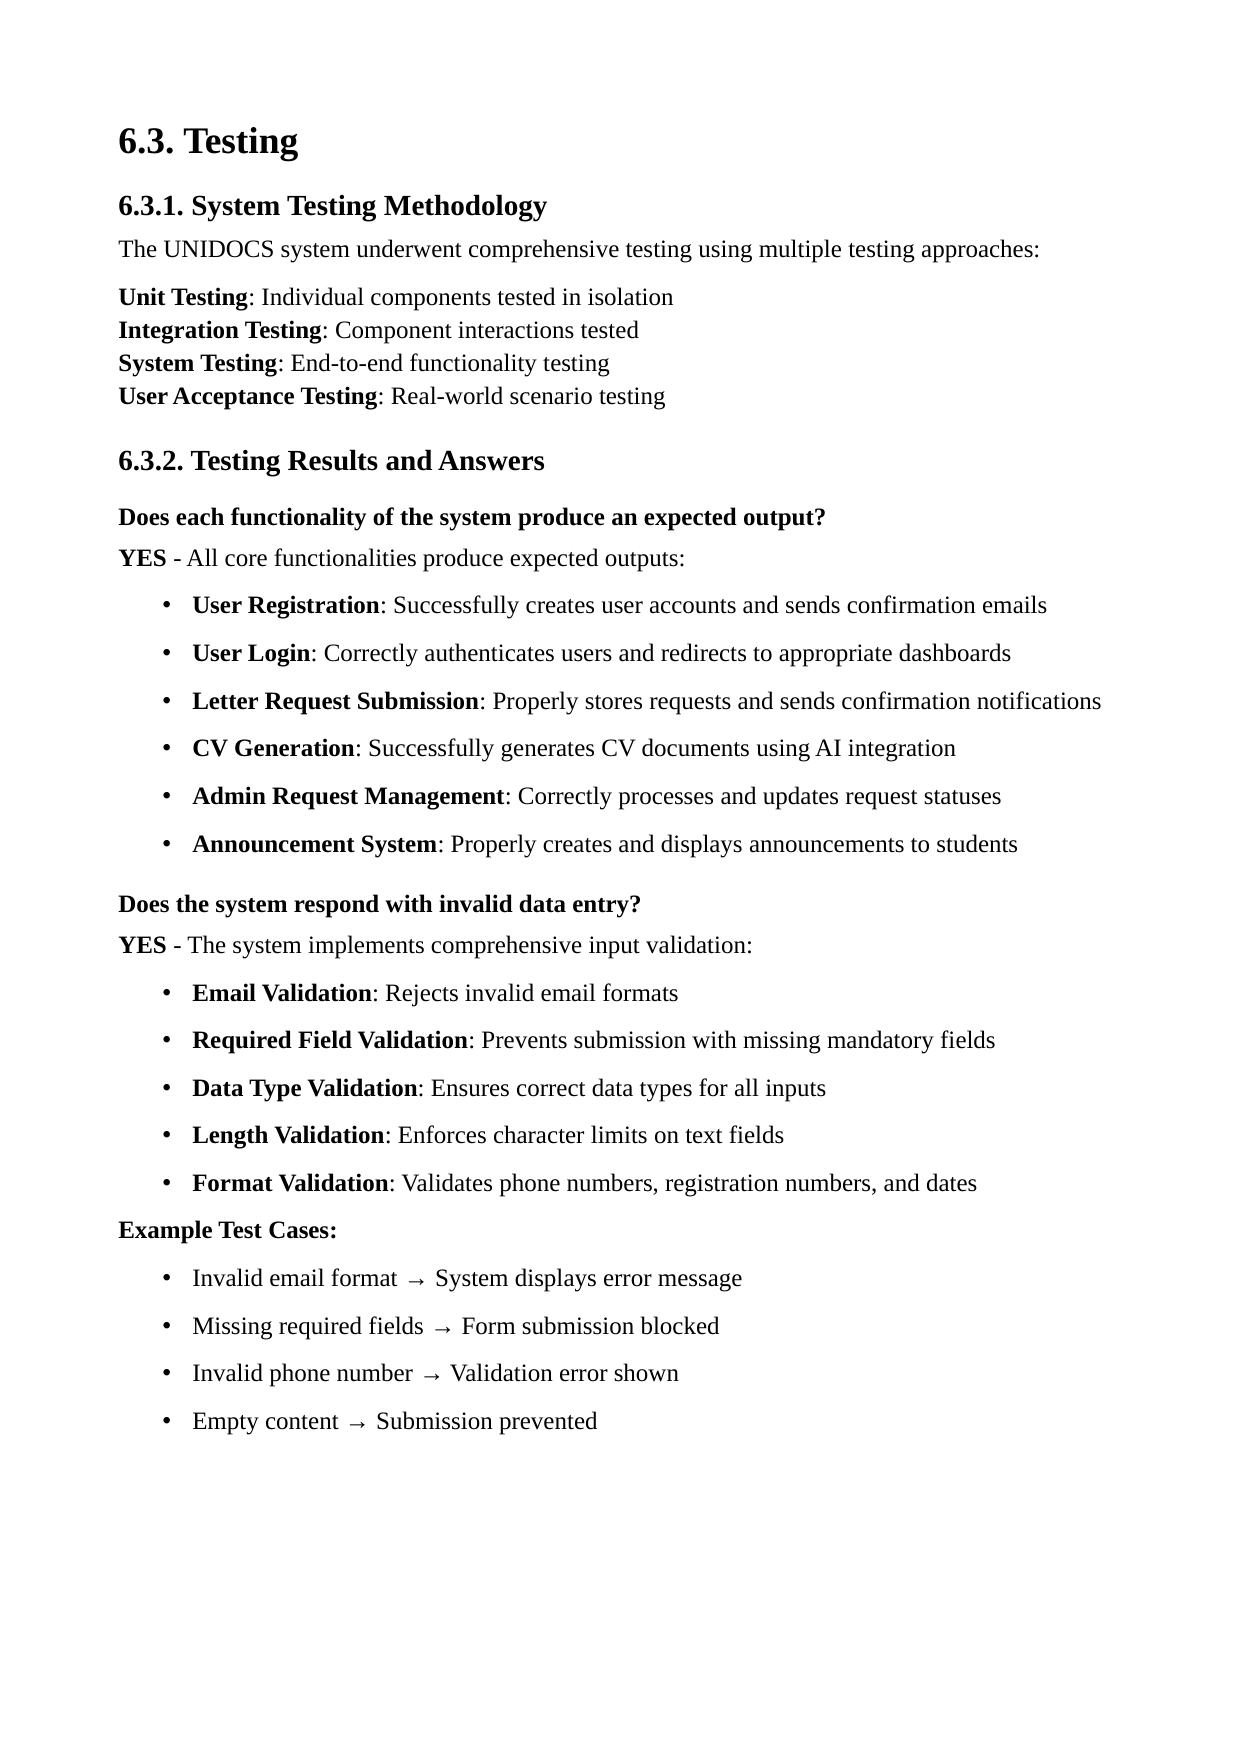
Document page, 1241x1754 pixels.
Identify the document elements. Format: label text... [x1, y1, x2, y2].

subtitle 6.3. Testing [118, 118, 1122, 161]
list Announcement System: Properly creates and displays announcements to students [162, 829, 1122, 857]
list Admin Request Management: Correctly processes and updates request statuses [162, 781, 1122, 810]
list Empty content → Submission prevented [162, 1406, 1122, 1435]
text YES - The system implements comprehensive input validation: [118, 930, 1122, 959]
subtitle 6.3.1. System Testing Methodology [118, 188, 1122, 222]
list Missing required fields → Form submission blocked [162, 1311, 1122, 1339]
list CV Generation: Successfully generates CV documents using AI integration [162, 733, 1122, 762]
list Length Validation: Enforces character limits on text fields [162, 1120, 1122, 1149]
list Invalid email format → System displays error message [162, 1263, 1122, 1292]
list Email Validation: Rejects invalid email formats [162, 978, 1122, 1006]
list Invalid phone number → Validation error shown [162, 1358, 1122, 1387]
subtitle 6.3.2. Testing Results and Answers [118, 443, 1122, 477]
list Data Type Validation: Ensures correct data types for all inputs [162, 1073, 1122, 1102]
list Required Field Validation: Prevents submission with missing mandatory fields [162, 1025, 1122, 1054]
subtitle Does each functionality of the system produce an expected output? [118, 502, 1122, 531]
text The UNIDOCS system underwent comprehensive testing using multiple testing approaches: [118, 234, 1122, 263]
list Letter Request Submission: Properly stores requests and sends confirmation notifications [162, 686, 1122, 714]
text YES - All core functionalities produce expected outputs: [118, 543, 1122, 572]
subtitle Does the system respond with invalid data entry? [118, 889, 1122, 917]
text Example Test Cases: [118, 1216, 1122, 1244]
text Unit Testing: Individual components tested in isolation Integration Testing: Component interactions tested System Testing: End-to-end functionality testing User Acceptance Testing: Real-world scenario testing [118, 282, 1122, 410]
list User Login: Correctly authenticates users and redirects to appropriate dashboards [162, 638, 1122, 667]
list Format Validation: Validates phone numbers, registration numbers, and dates [162, 1168, 1122, 1197]
list User Registration: Successfully creates user accounts and sends confirmation emails [162, 591, 1122, 619]
